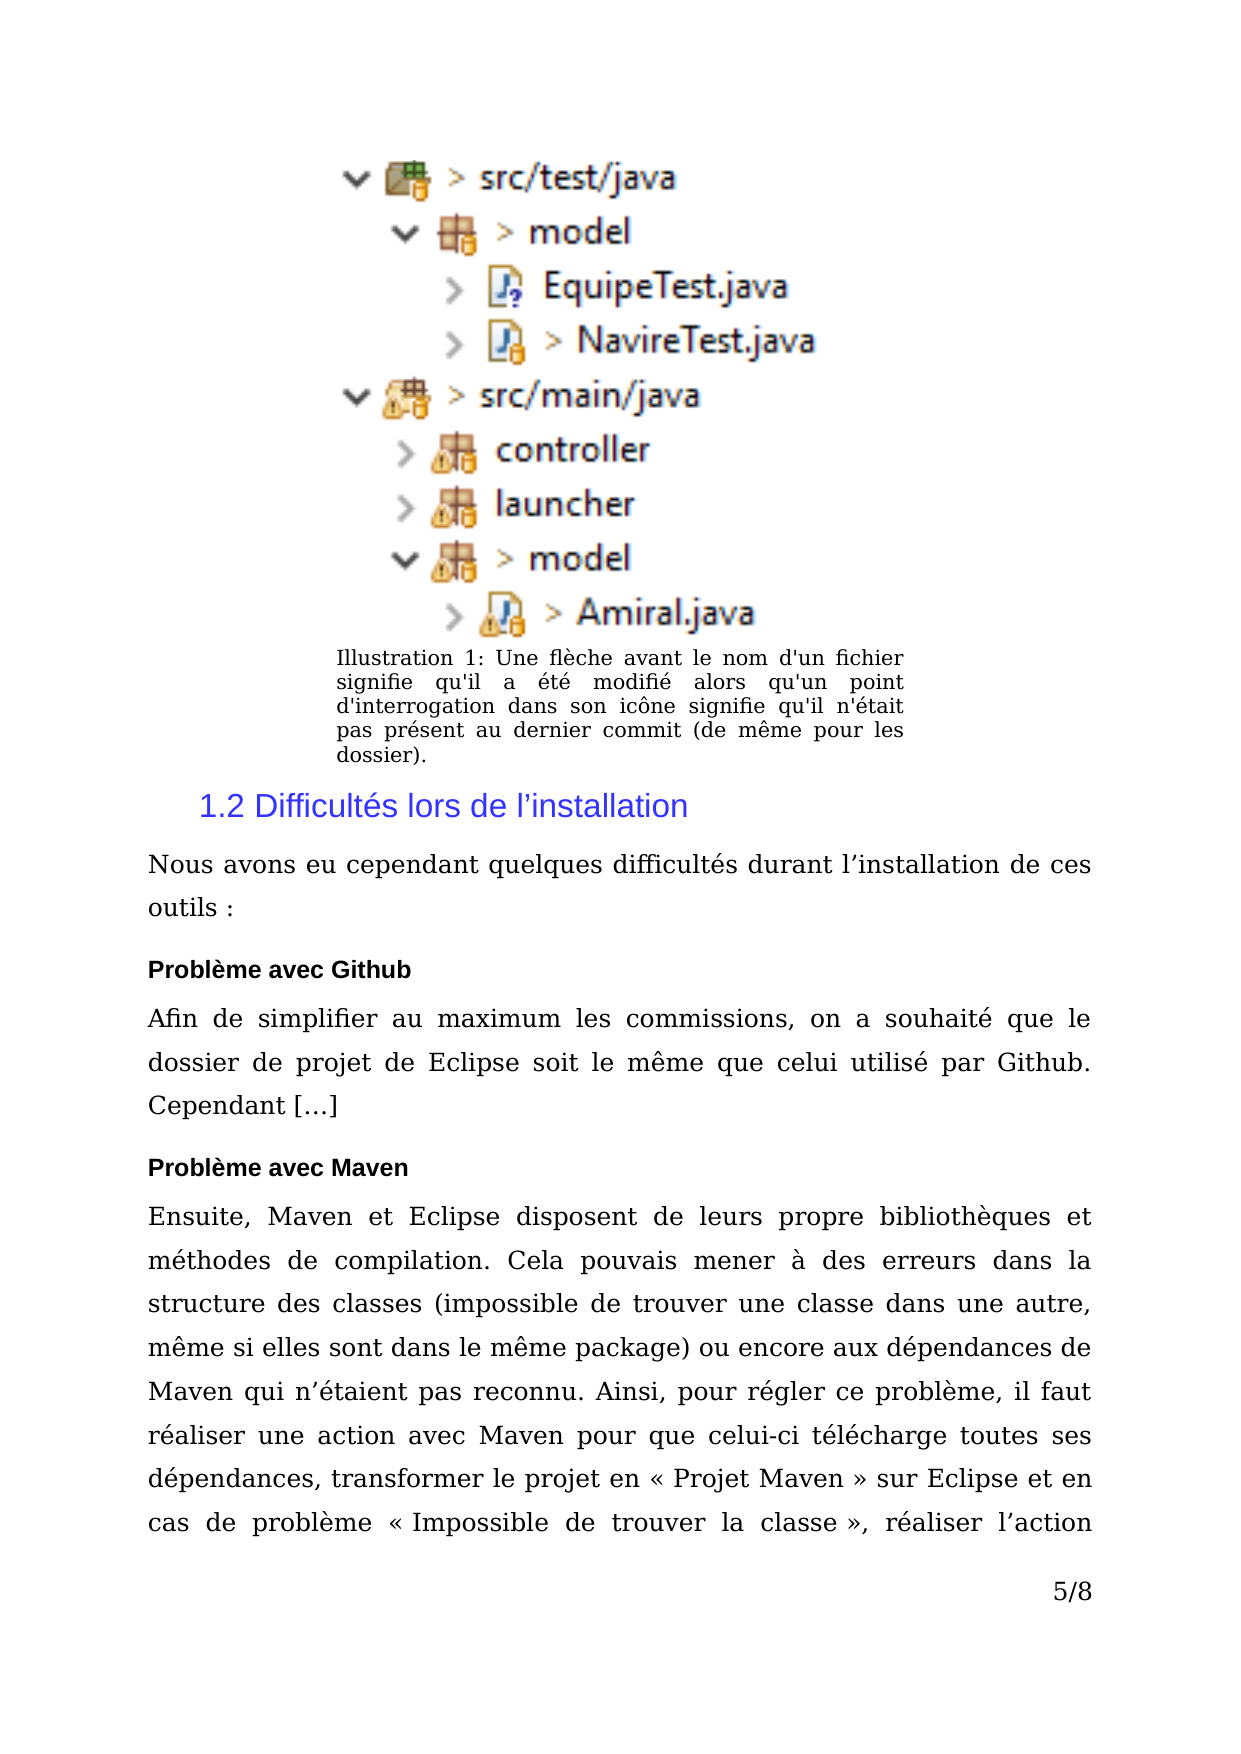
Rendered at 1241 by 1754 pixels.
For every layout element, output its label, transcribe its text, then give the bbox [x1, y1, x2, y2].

text Afin de simplifier au maximum les commissions, on a souhaité que le dossier de projet de Eclipse soit le même que celui utilisé par Github. Cependant […] [148, 1004, 1093, 1121]
subtitle Difficultés lors de l’installation [192, 148, 1093, 825]
text Nous avons eu cependant quelques difficultés durant l’installation de ces outils : [148, 850, 1093, 923]
text Ensuite, Maven et Eclipse disposent de leurs propre bibliothèques et méthodes de compilation. Cela pouvais mener à des erreurs dans la structure des classes (impossible de trouver une classe dans une autre, même si elles sont dans le même package) ou encore aux dépendances de Maven qui n’étaient pas reconnu. Ainsi, pour régler ce problème, il faut réaliser une action avec Maven pour que celui-ci télécharge toutes ses dépendances, transformer le projet en « Projet Maven » sur Eclipse et en cas de problème « Impossible de trouver la classe », réaliser l’action [148, 1202, 1093, 1537]
subtitle Problème avec Github [148, 955, 1093, 984]
text Illustration 1: Une flèche avant le nom d'un fichier signifie qu'il a été modifié alors qu'un point d'interrogation dans son icône signifie qu'il n'était pas présent au dernier commit (de même pour les dossier). [336, 641, 904, 767]
picture [336, 160, 905, 641]
subtitle Problème avec Maven [148, 1153, 1093, 1182]
